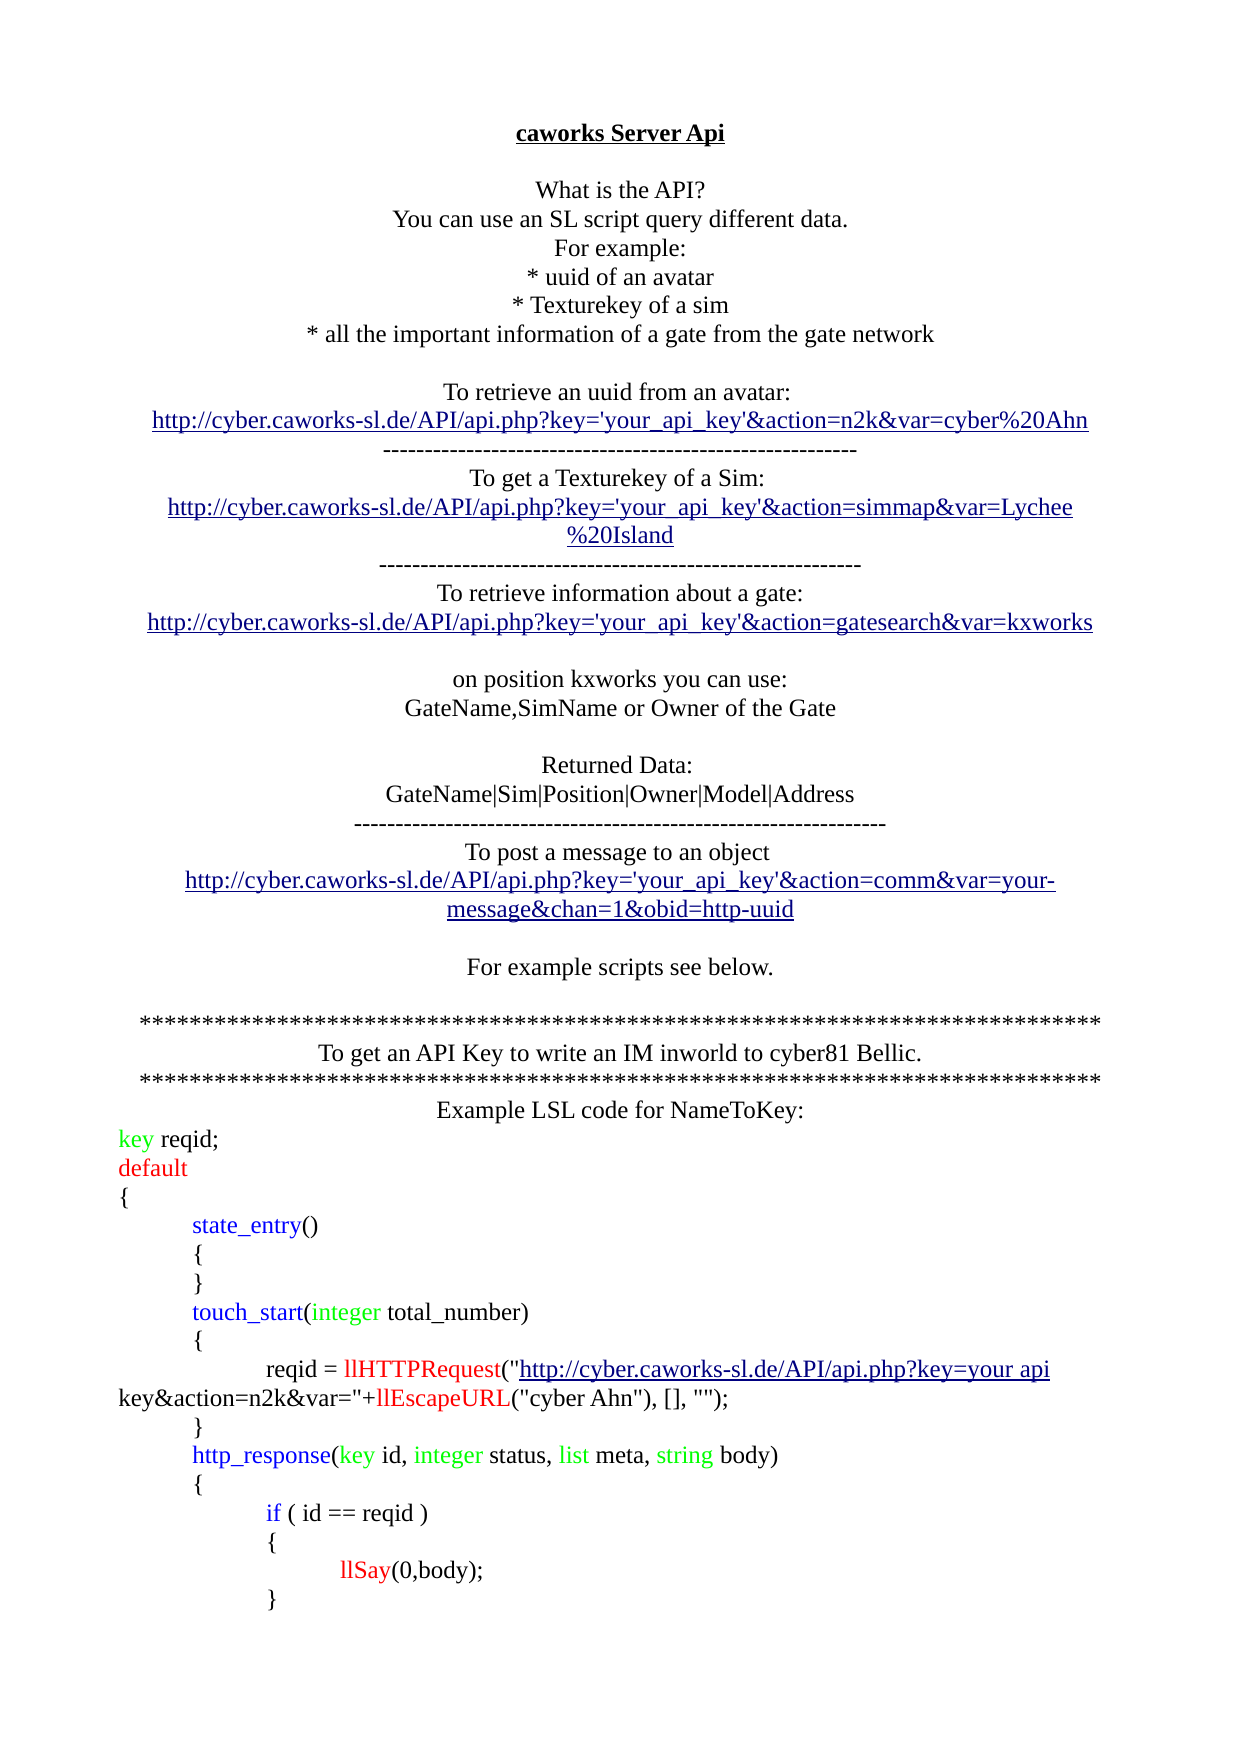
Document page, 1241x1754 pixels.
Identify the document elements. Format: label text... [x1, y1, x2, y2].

text To retrieve an uuid from an avatar: [118, 377, 1122, 406]
text ---------------------------------------------------------------- [118, 808, 1122, 837]
text GateName,SimName or Owner of the Gate [118, 693, 1122, 722]
text http://cyber.caworks-sl.de/API/api.php?key='your_api_key'&action=n2k&var=cyber%20Ahn [118, 406, 1122, 434]
text { [118, 1182, 1122, 1211]
text http://cyber.caworks-sl.de/API/api.php?key='your_api_key'&action=simmap&var=Lychee%20Island [118, 492, 1122, 549]
text } [118, 1412, 1122, 1441]
text ***************************************************************************** [118, 1009, 1122, 1038]
text } [118, 1584, 1122, 1613]
text For example scripts see below. [118, 952, 1122, 981]
text on position kxworks you can use: [118, 664, 1122, 693]
text To get a Texturekey of a Sim: [118, 463, 1122, 492]
text Returned Data: [118, 751, 1122, 779]
text touch_start(integer total_number) [118, 1297, 1122, 1326]
text } [118, 1268, 1122, 1297]
text To retrieve information about a gate: [118, 578, 1122, 607]
text To get an API Key to write an IM inworld to cyber81 Bellic. [118, 1038, 1122, 1067]
text { [118, 1239, 1122, 1268]
text http://cyber.caworks-sl.de/API/api.php?key='your_api_key'&action=gatesearch&var=kxworks [118, 607, 1122, 636]
text ***************************************************************************** [118, 1067, 1122, 1096]
text default [118, 1153, 1122, 1182]
text reqid = llHTTPRequest("http://cyber.caworks-sl.de/API/api.php?key=your api key&action=n2k&var="+llEscapeURL("cyber Ahn"), [], ""); [118, 1354, 1122, 1412]
text Example LSL code for NameToKey: [118, 1096, 1122, 1124]
text key reqid; [118, 1124, 1122, 1153]
text if ( id == reqid ) [118, 1498, 1122, 1527]
text llSay(0,body); [118, 1556, 1122, 1584]
text What is the API? You can use an SL script query different data. For example: * uuid of an avatar * Texturekey of a sim * all the important information of a gate from the gate network [118, 176, 1122, 348]
text caworks Server Api [118, 118, 1122, 147]
text state_entry() [118, 1211, 1122, 1239]
text http_response(key id, integer status, list meta, string body) [118, 1441, 1122, 1469]
text To post a message to an object [118, 837, 1122, 866]
text { [118, 1326, 1122, 1354]
text http://cyber.caworks-sl.de/API/api.php?key='your_api_key'&action=comm&var=your-message&chan=1&obid=http-uuid [118, 866, 1122, 923]
text { [118, 1527, 1122, 1556]
text ---------------------------------------------------------- [118, 549, 1122, 578]
text { [118, 1469, 1122, 1498]
text --------------------------------------------------------- [118, 434, 1122, 463]
text GateName|Sim|Position|Owner|Model|Address [118, 779, 1122, 808]
